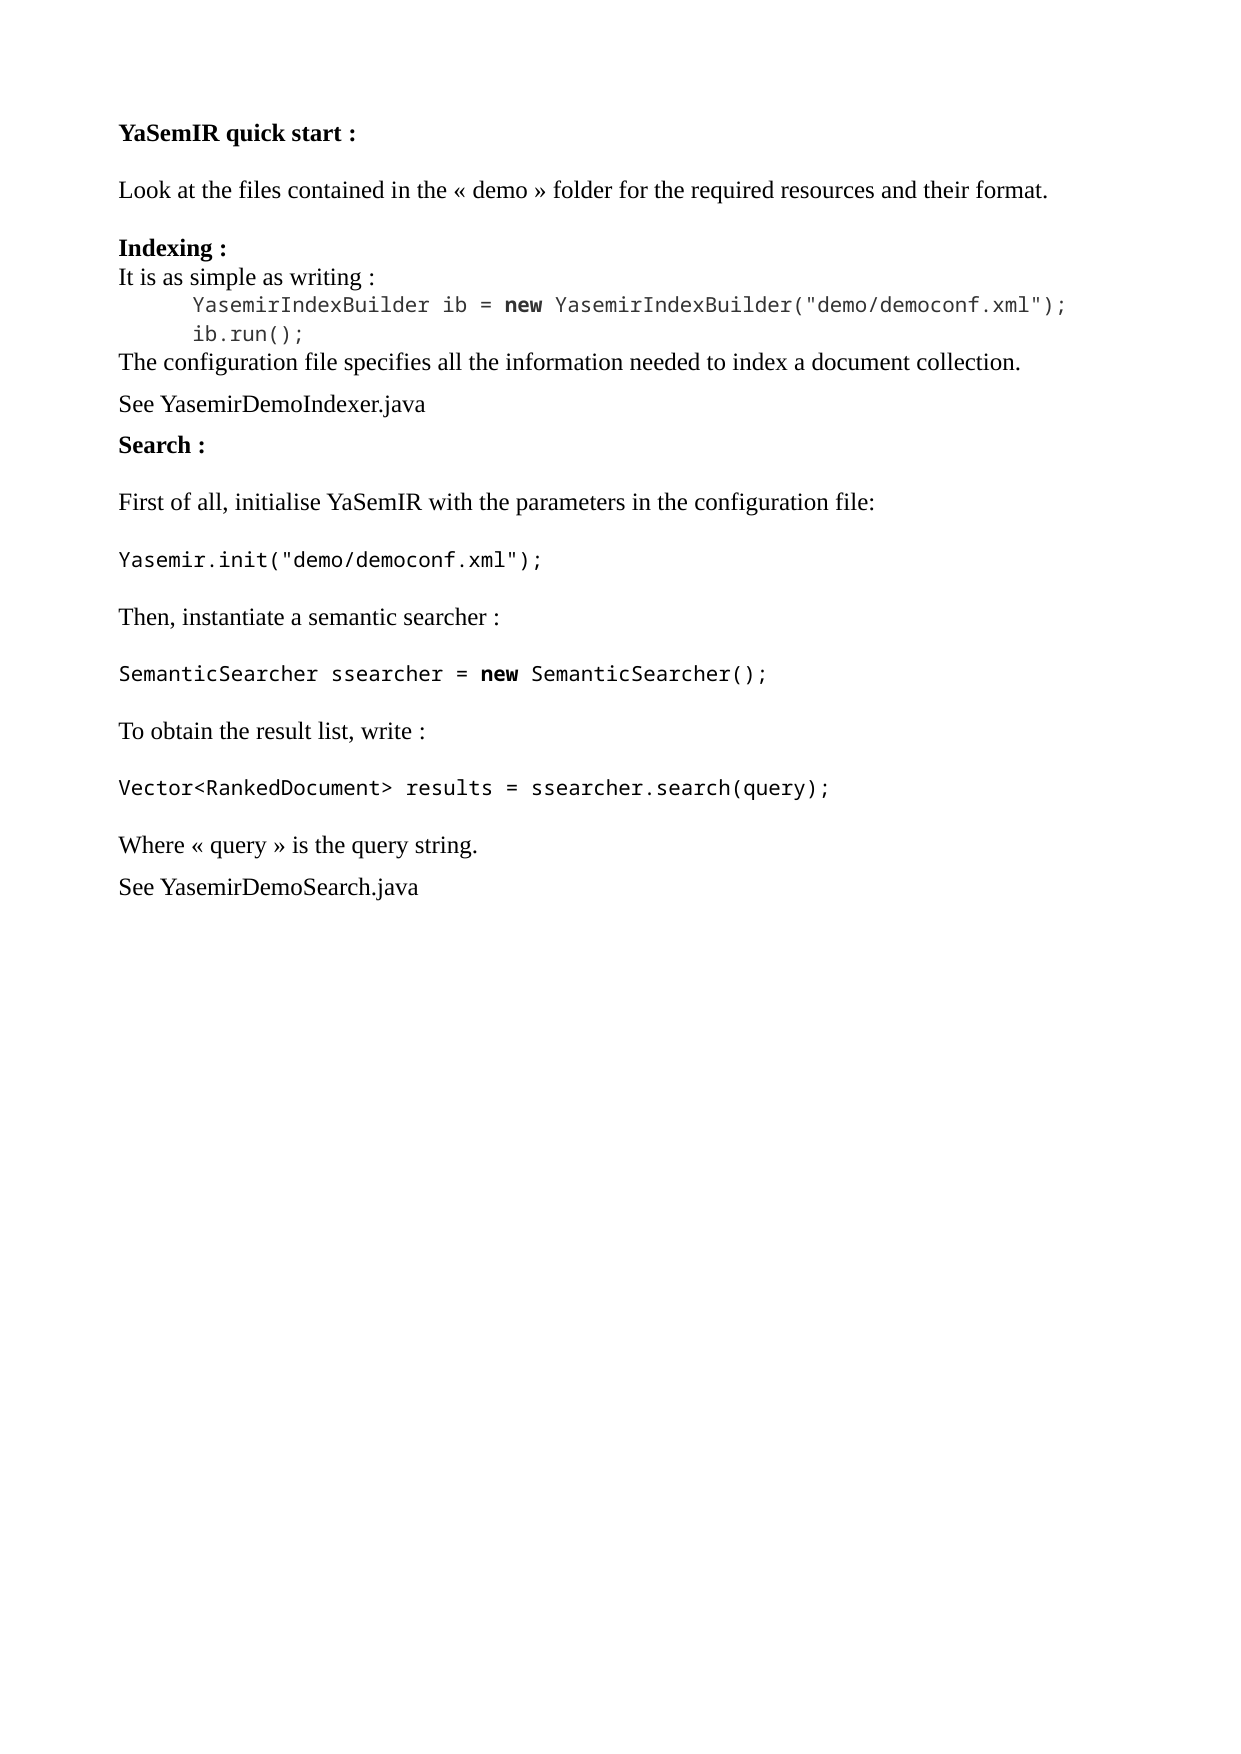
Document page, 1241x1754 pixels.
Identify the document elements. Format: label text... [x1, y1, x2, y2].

text YasemirIndexBuilder ib = new YasemirIndexBuilder("demo/democonf.xml"); [118, 291, 1122, 319]
text Vector<RankedDocument> results = ssearcher.search(query); [118, 773, 1122, 802]
text It is as simple as writing : [118, 262, 1122, 291]
text Yasemir.init("demo/democonf.xml"); [118, 545, 1122, 573]
text ib.run(); [118, 319, 1122, 347]
text Where « query » is the query string. [118, 830, 1122, 859]
text First of all, initialise YaSemIR with the parameters in the configuration file: [118, 487, 1122, 516]
text Indexing : [118, 233, 1122, 262]
text SemanticSearcher ssearcher = new SemanticSearcher(); [118, 659, 1122, 687]
text The configuration file specifies all the information needed to index a document collection. [118, 347, 1122, 376]
text To obtain the result list, write : [118, 716, 1122, 745]
text Look at the files contained in the « demo » folder for the required resources and their format. [118, 176, 1122, 204]
text Search : [118, 430, 1122, 459]
text See YasemirDemoIndexer.java [118, 389, 1122, 417]
text Then, instantiate a semantic searcher : [118, 602, 1122, 631]
text See YasemirDemoSearch.java [118, 872, 1122, 900]
text YaSemIR quick start : [118, 118, 1122, 147]
